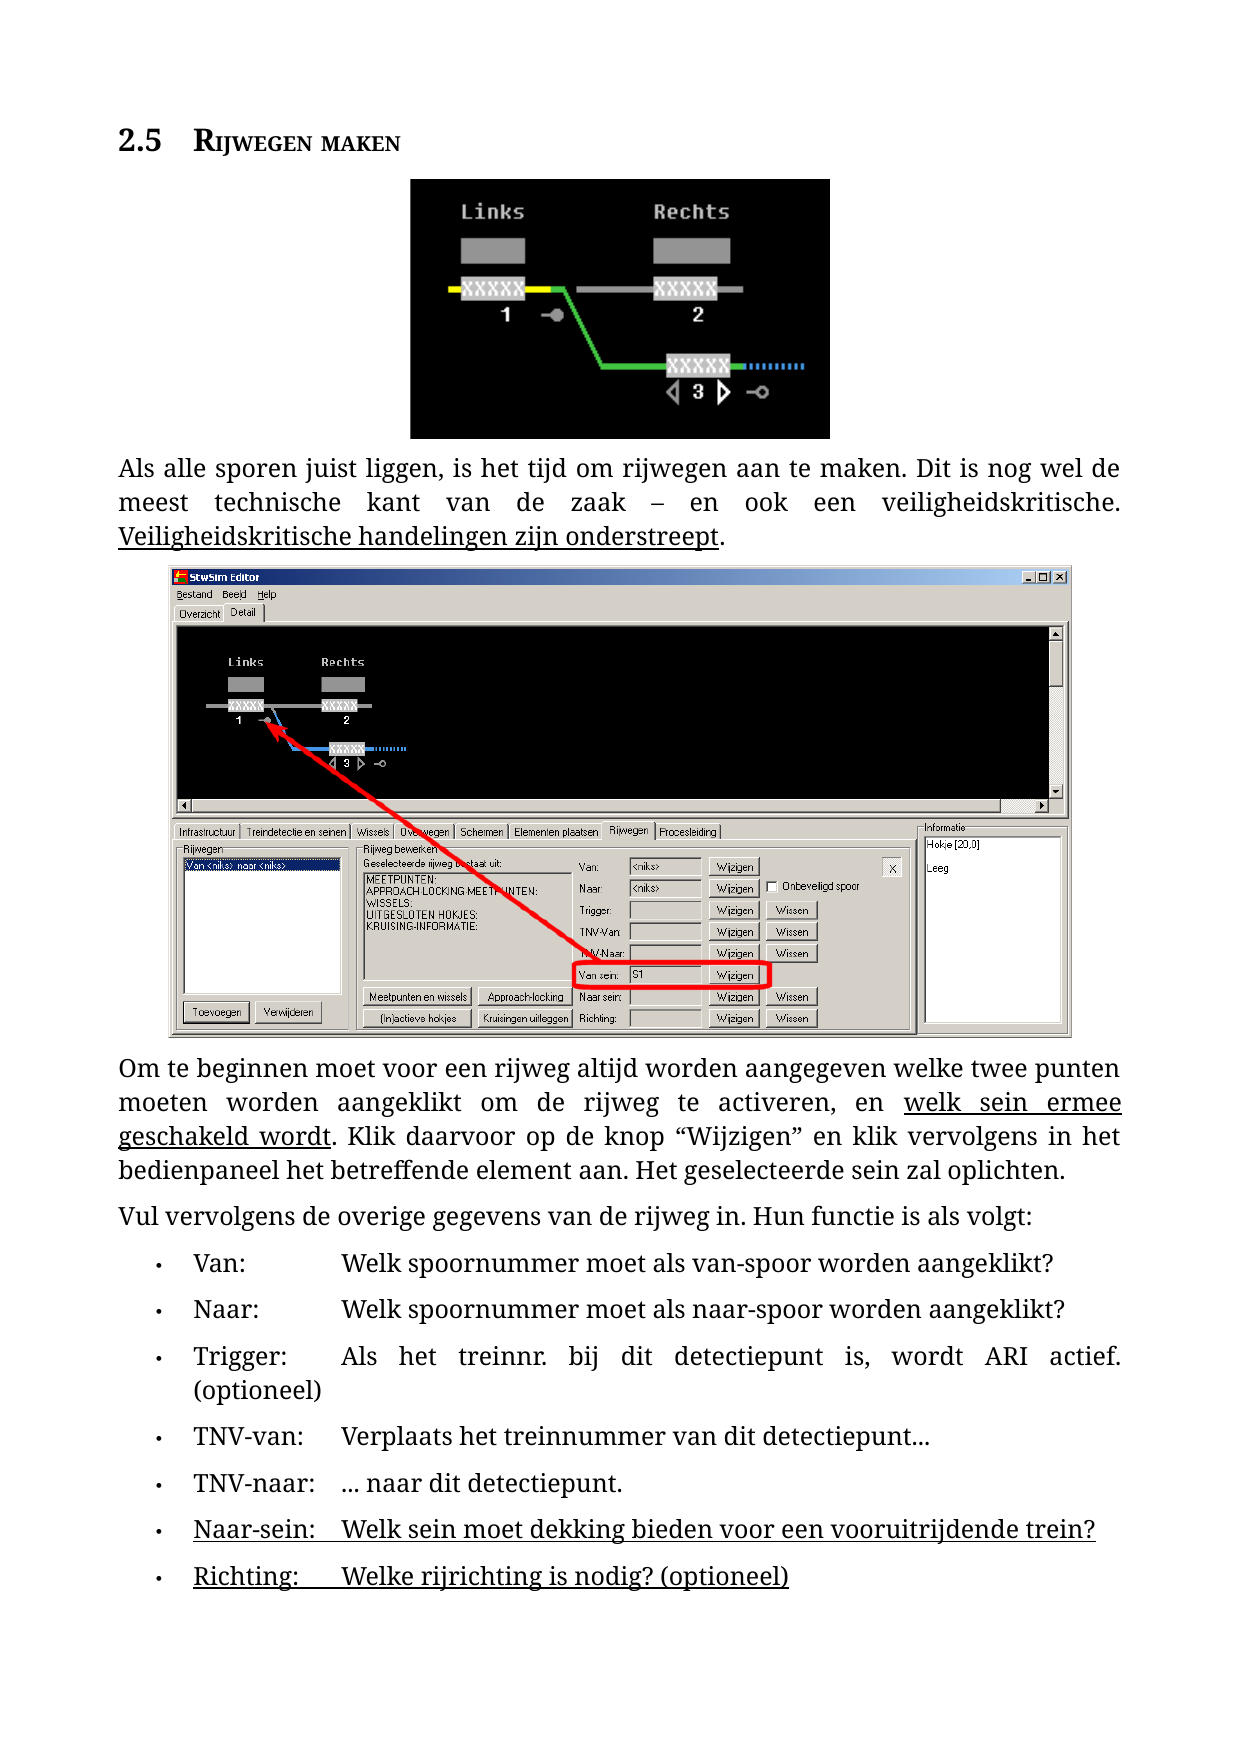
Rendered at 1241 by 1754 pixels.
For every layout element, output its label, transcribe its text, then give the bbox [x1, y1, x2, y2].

list Naar: Welk spoornummer moet als naar-spoor worden aangeklikt? [156, 1292, 1122, 1326]
list TNV-naar: ... naar dit detectiepunt. [156, 1465, 1122, 1499]
text Om te beginnen moet voor een rijweg altijd worden aangegeven welke twee punten moeten worden aangeklikt om de rijweg te activeren, en welk sein ermee geschakeld wordt. Klik daarvoor op de knop “Wijzigen” en klik vervolgens in het bedienpaneel het betreffende element aan. Het geselecteerde sein zal oplichten. [118, 1050, 1122, 1187]
list Richting: Welke rijrichting is nodig? (optioneel) [156, 1558, 1122, 1592]
list TNV-van: Verplaats het treinnummer van dit detectiepunt... [156, 1419, 1122, 1453]
list Naar-sein: Welk sein moet dekking bieden voor een vooruitrijdende trein? [156, 1512, 1122, 1546]
text Als alle sporen juist liggen, is het tijd om rijwegen aan te maken. Dit is nog wel de meest technische kant van de zaak – en ook een veiligheidskritische. Veiligheidskritische handelingen zijn onderstreept. [118, 451, 1122, 553]
subtitle Rijwegen maken [118, 118, 1122, 161]
list Van: Welk spoornummer moet als van-spoor worden aangeklikt? [156, 1245, 1122, 1279]
text Vul vervolgens de overige gegevens van de rijweg in. Hun functie is als volgt: [118, 1199, 1122, 1233]
list Trigger: Als het treinnr. bij dit detectiepunt is, wordt ARI actief. (optioneel) [156, 1338, 1122, 1406]
